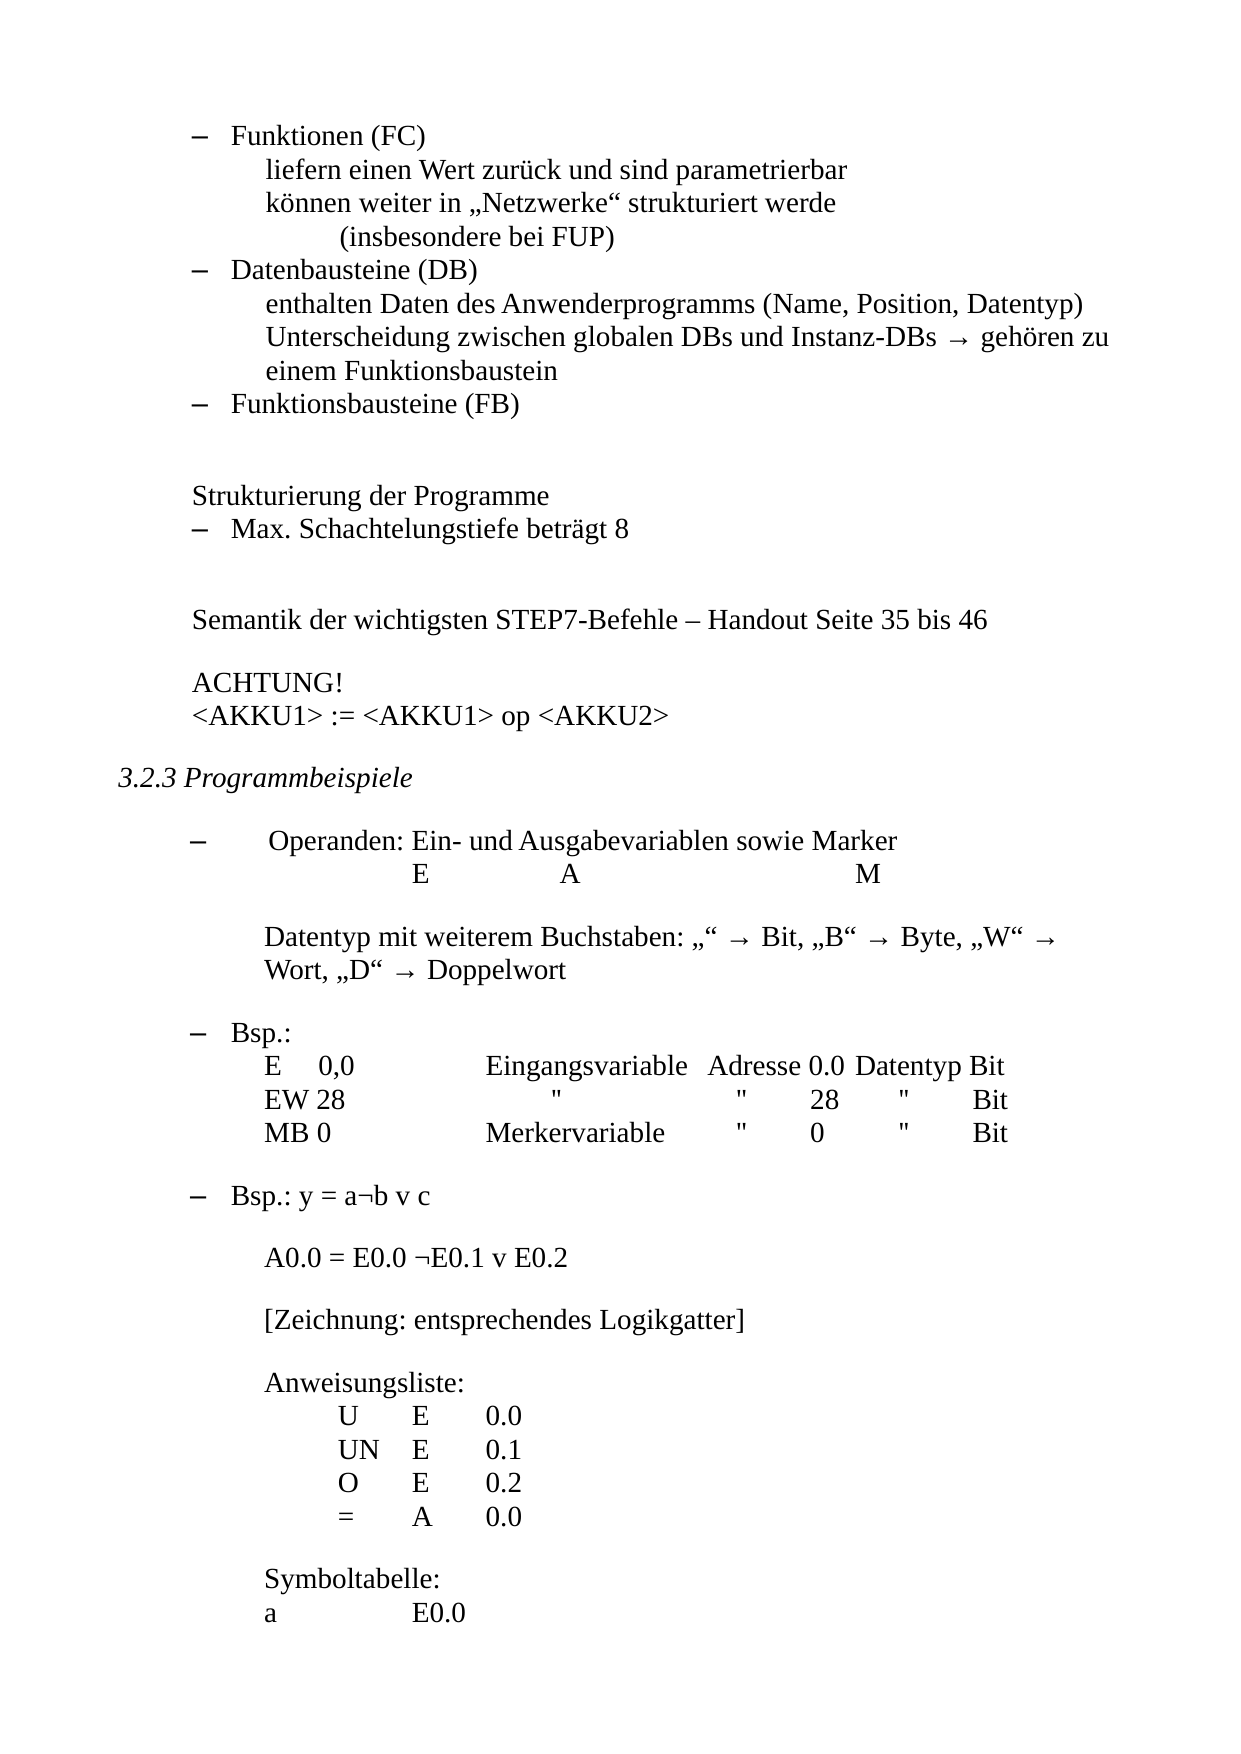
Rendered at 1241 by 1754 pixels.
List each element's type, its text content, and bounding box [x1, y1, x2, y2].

text = A 0.0 [190, 1499, 1122, 1532]
text [Zeichnung: entsprechendes Logikgatter] [190, 1302, 1122, 1336]
text <AKKU1> := <AKKU1> op <AKKU2> [192, 698, 1122, 732]
list Bsp.: y = a¬b v c [190, 1178, 1122, 1211]
text (insbesondere bei FUP) [192, 219, 1122, 252]
list Datenbausteine (DB) [192, 252, 1122, 286]
text MB 0 Merkervariable '' 0 '' Bit [190, 1115, 1122, 1149]
text Unterscheidung zwischen globalen DBs und Instanz-DBs → gehören zu einem Funktionsbaustein [192, 319, 1122, 387]
text liefern einen Wert zurück und sind parametrierbar [192, 152, 1122, 185]
text Symboltabelle: [190, 1561, 1122, 1595]
text O E 0.2 [190, 1465, 1122, 1499]
text Semantik der wichtigsten STEP7-Befehle – Handout Seite 35 bis 46 [192, 602, 1122, 636]
text a E0.0 [190, 1595, 1122, 1628]
text U E 0.0 [190, 1398, 1122, 1432]
text UN E 0.1 [190, 1432, 1122, 1465]
text können weiter in „Netzwerke“ strukturiert werde [192, 185, 1122, 219]
list Operanden: Ein- und Ausgabevariablen sowie Marker [190, 823, 1122, 857]
text Datentyp mit weiterem Buchstaben: „“ → Bit, „B“ → Byte, „W“ → Wort, „D“ → Doppelwort [190, 919, 1122, 986]
text E A M [190, 857, 1122, 890]
text 3.2.3 Programmbeispiele [118, 761, 1122, 794]
text enthalten Daten des Anwenderprogramms (Name, Position, Datentyp) [192, 286, 1122, 319]
text Strukturierung der Programme [192, 478, 1122, 511]
text Anweisungsliste: [190, 1365, 1122, 1398]
list Funktionsbausteine (FB) [192, 387, 1122, 420]
text EW 28 '' '' 28 '' Bit [190, 1082, 1122, 1115]
list Bsp.: [190, 1015, 1122, 1048]
text ACHTUNG! [192, 665, 1122, 698]
list Funktionen (FC) [192, 118, 1122, 152]
list Max. Schachtelungstiefe beträgt 8 [192, 511, 1122, 545]
text E 0,0 Eingangsvariable Adresse 0.0 Datentyp Bit [190, 1048, 1122, 1082]
text A0.0 = E0.0 ¬E0.1 v E0.2 [190, 1240, 1122, 1274]
